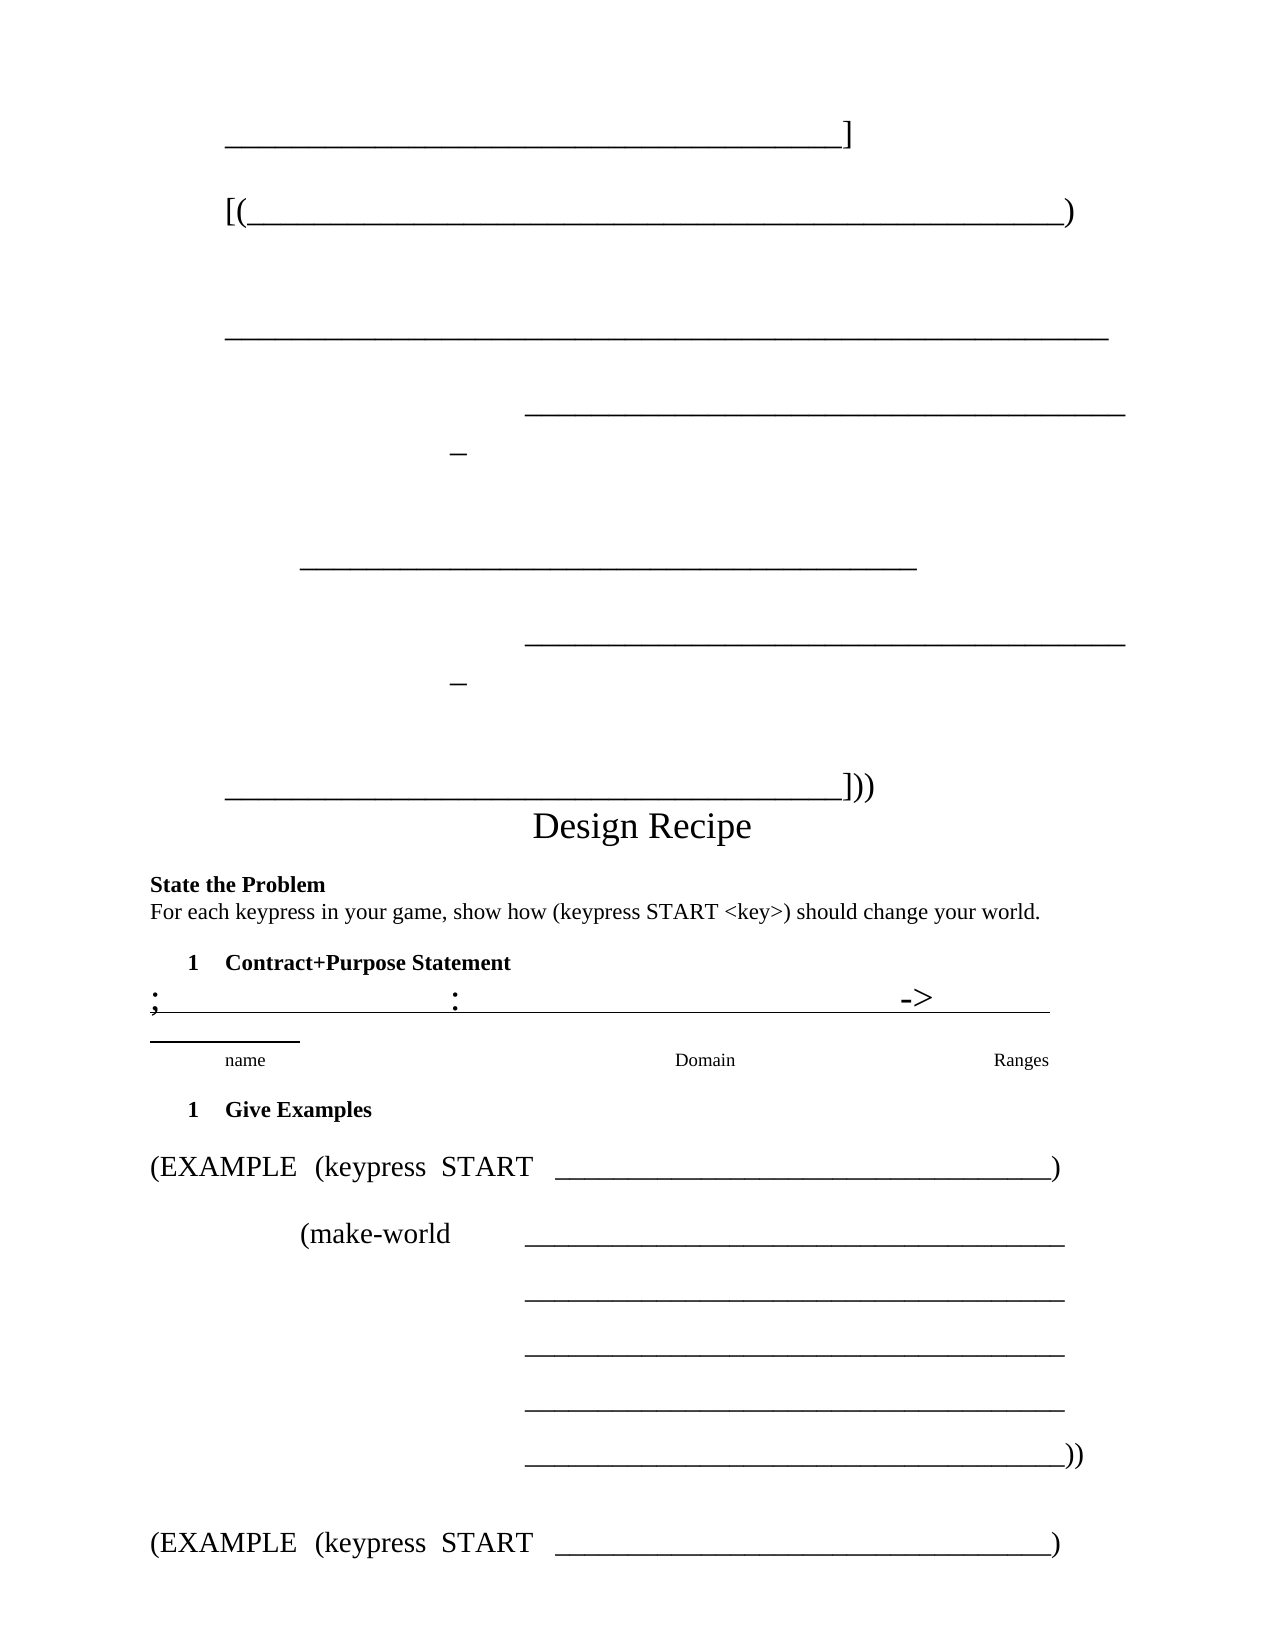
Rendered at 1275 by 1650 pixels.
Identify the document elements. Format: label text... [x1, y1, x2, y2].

text Design Recipe [159, 803, 1125, 846]
text ; : -> [150, 976, 1125, 1045]
list Give Examples [187, 1096, 1125, 1123]
text _____________________________________ [450, 1271, 1125, 1305]
text _____________________________________ [225, 497, 1125, 573]
text (EXAMPLE (keypress START __________________________________) [150, 1525, 1125, 1559]
text name Domain Ranges [150, 1045, 1125, 1071]
list Contract+Purpose Statement [187, 949, 1125, 976]
text (make-world _____________________________________ [225, 1216, 1125, 1250]
text State the Problem [150, 871, 1125, 898]
text (EXAMPLE (keypress START __________________________________) [150, 1149, 1125, 1183]
text [(_________________________________________________) [225, 190, 1125, 228]
text _____________________________________ [450, 1381, 1125, 1415]
text _____________________________________ [450, 612, 1125, 688]
text _____________________________________ [225, 1326, 1125, 1360]
text _____________________________________])) [150, 727, 1125, 803]
text For each keypress in your game, show how (keypress START <key>) should change your world. [150, 898, 1125, 924]
text _____________________________________] [150, 75, 1125, 152]
text _____________________________________ [450, 382, 1125, 458]
text _____________________________________________________ [225, 267, 1125, 343]
text _____________________________________)) [450, 1437, 1125, 1470]
